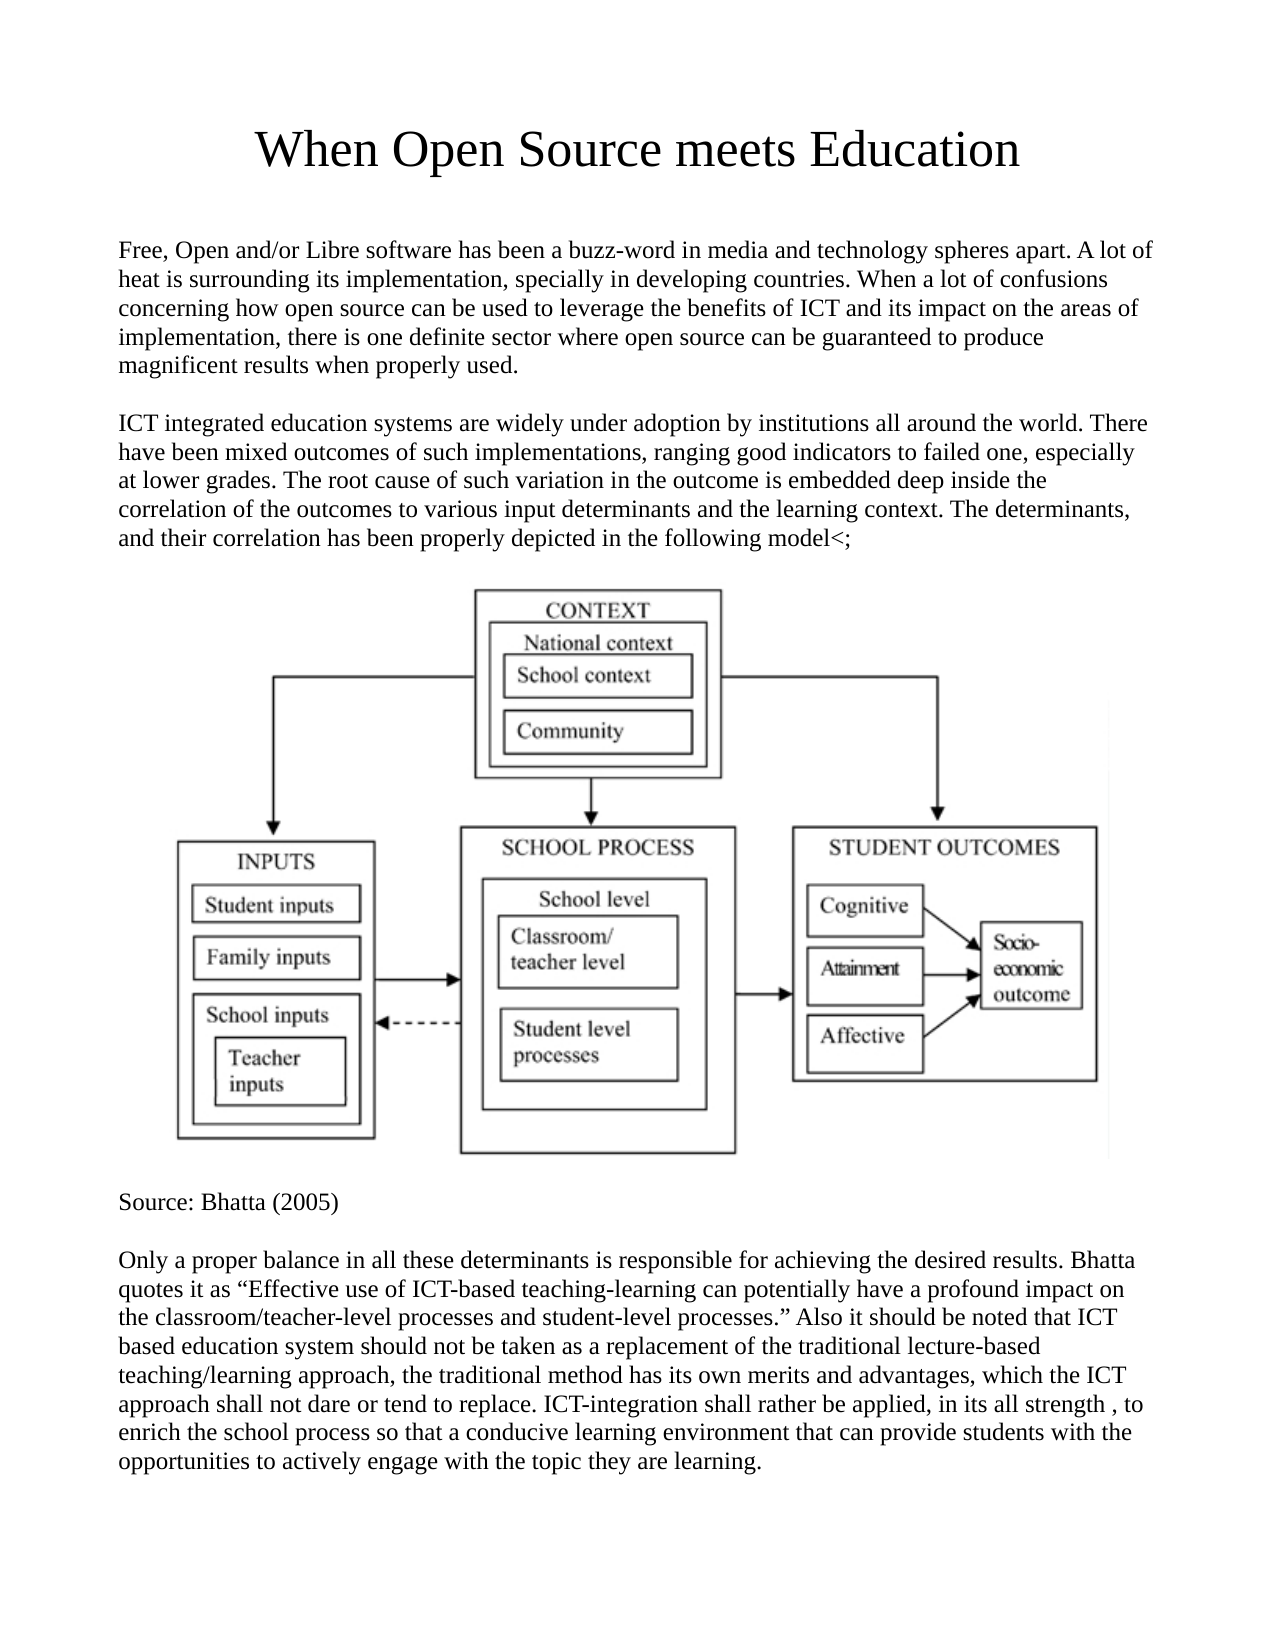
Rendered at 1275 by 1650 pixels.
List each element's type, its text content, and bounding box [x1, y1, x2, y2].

text Only a proper balance in all these determinants is responsible for achieving the desired results. Bhatta quotes it as “Effective use of ICT-based teaching-learning can potentially have a profound impact on the classroom/teacher-level processes and student-level processes.” Also it should be noted that ICT based education system should not be taken as a replacement of the traditional lecture-based teaching/learning approach, the traditional method has its own merits and advantages, which the ICT approach shall not dare or tend to replace. ICT-integration shall rather be applied, in its all strength , to enrich the school process so that a conducive learning environment that can provide students with the opportunities to actively engage with the topic they are learning. [118, 1245, 1157, 1475]
picture [165, 580, 1110, 1159]
text ICT integrated education systems are widely under adoption by institutions all around the world. There have been mixed outcomes of such implementations, ranging good indicators to failed one, especially at lower grades. The root cause of such variation in the outcome is embedded deep inside the correlation of the outcomes to various input determinants and the learning context. The determinants, and their correlation has been properly depicted in the following model<; [118, 408, 1157, 552]
text Free, Open and/or Libre software has been a buzz-word in media and technology spheres apart. A lot of heat is surrounding its implementation, specially in developing countries. When a lot of confusions concerning how open source can be used to leverage the benefits of ICT and its impact on the areas of implementation, there is one definite sector where open source can be guaranteed to produce magnificent results when properly used. [118, 236, 1157, 379]
text When Open Source meets Education [118, 118, 1157, 178]
text Source: Bhatta (2005) [118, 1187, 1157, 1216]
